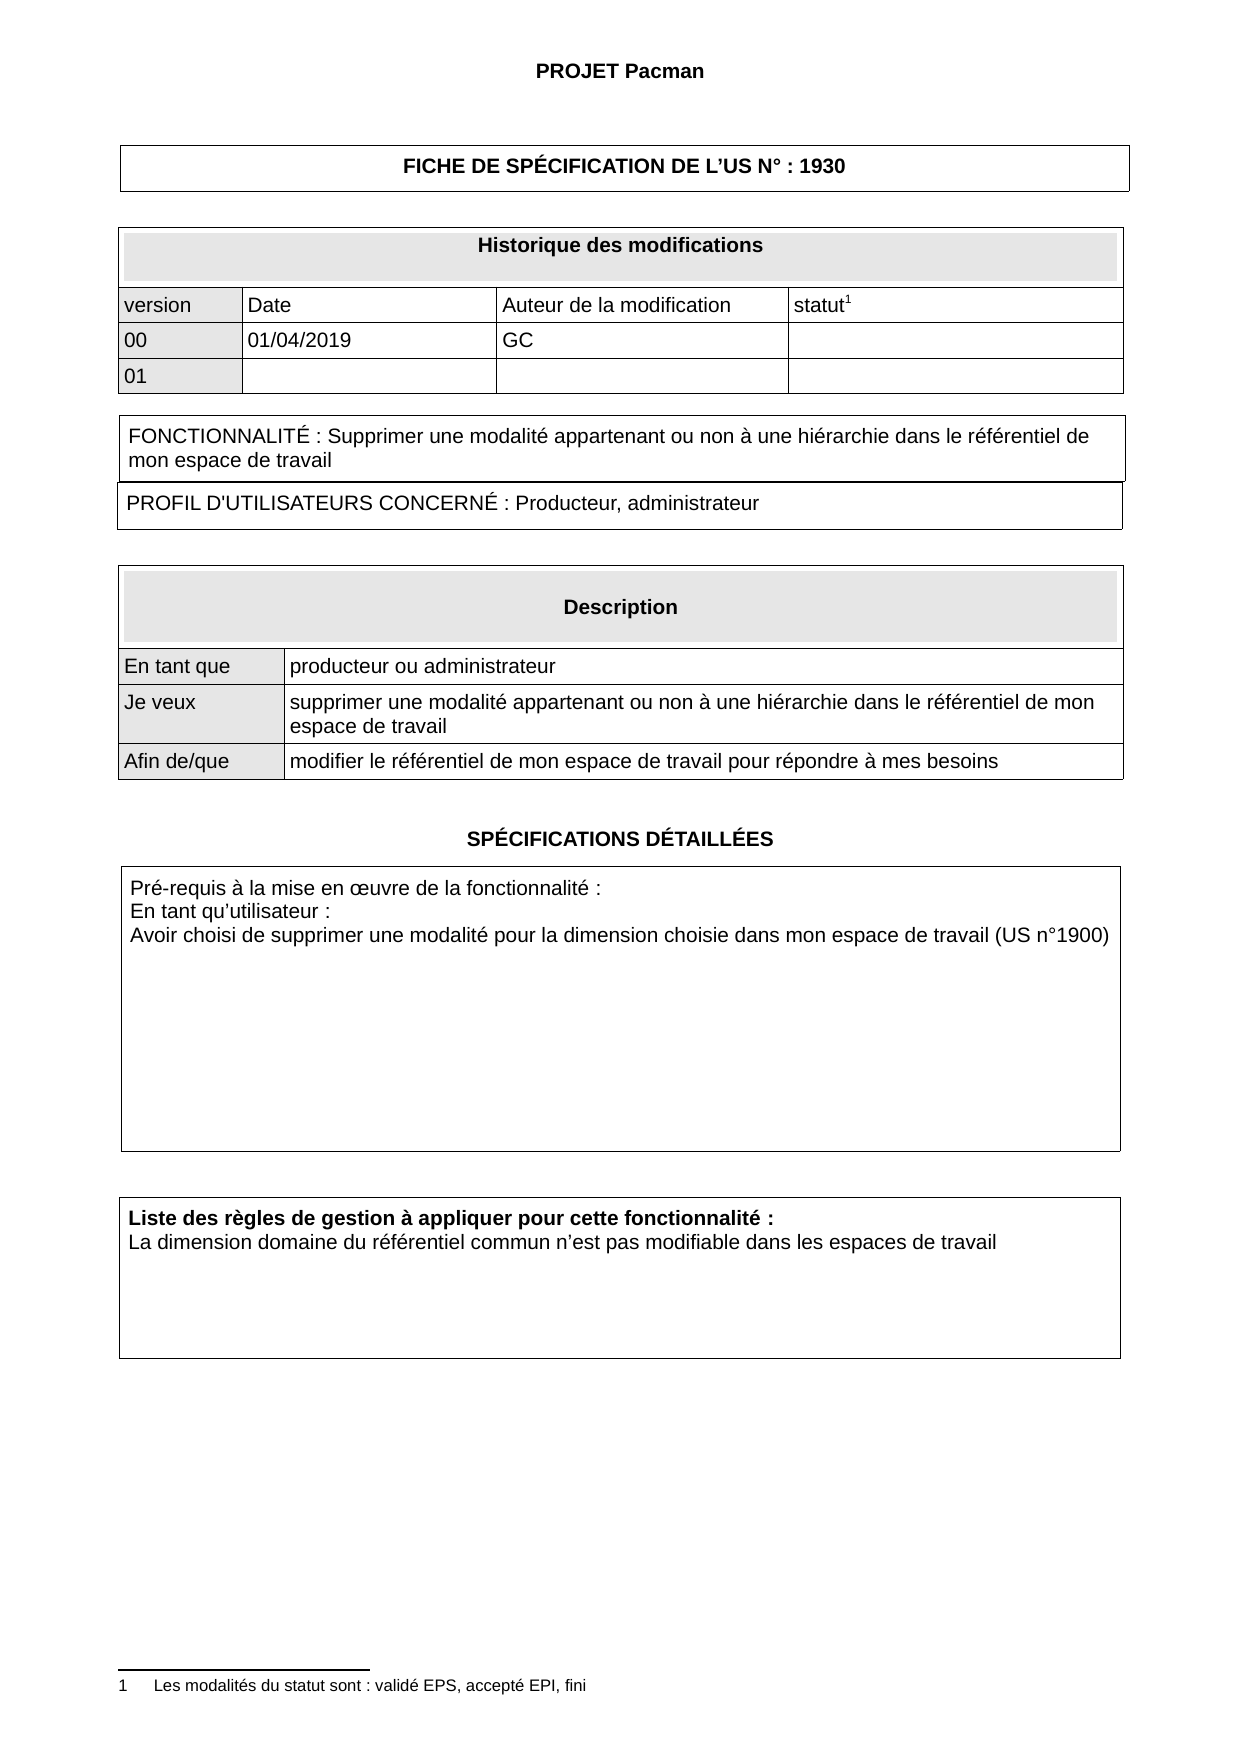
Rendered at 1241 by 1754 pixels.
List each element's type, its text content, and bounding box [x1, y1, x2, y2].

table_cell version [119, 288, 242, 322]
table_cell Afin de/que [119, 744, 284, 779]
table_cell supprimer une modalité appartenant ou non à une hiérarchie dans le référentiel de mon espace de travail [285, 685, 1123, 743]
table_cell producteur ou administrateur [285, 649, 1123, 684]
table_cell statut [789, 288, 1123, 322]
table_cell GC [497, 323, 788, 358]
table_header Description [119, 566, 1123, 648]
text SPÉCIFICATIONS DÉTAILLÉES [118, 827, 1122, 851]
table_cell Date [243, 288, 496, 322]
table_cell [789, 323, 1123, 358]
text FONCTIONNALITÉ : Supprimer une modalité appartenant ou non à une hiérarchie dans le référentiel de mon espace de travail [128, 424, 1116, 472]
table_cell 01/04/2019 [243, 323, 496, 358]
text FICHE DE SPÉCIFICATION DE L’US N° : 1930 [129, 154, 1120, 178]
text Liste des règles de gestion à appliquer pour cette fonctionnalité : [128, 1206, 1111, 1230]
text PROFIL D'UTILISATEURS CONCERNÉ : Producteur, administrateur [126, 491, 1113, 515]
text Pré-requis à la mise en œuvre de la fonctionnalité : [130, 875, 1111, 899]
text Avoir choisi de supprimer une modalité pour la dimension choisie dans mon espace de travail (US n°1900) [130, 923, 1111, 947]
table_cell En tant que [119, 649, 284, 684]
table_cell Auteur de la modification [497, 288, 788, 322]
table_cell 01 [119, 359, 242, 393]
text En tant qu’utilisateur : [130, 899, 1111, 923]
text PROJET Pacman [118, 59, 1122, 83]
table_cell [789, 359, 1123, 393]
table_cell [243, 359, 496, 393]
table_cell 00 [119, 323, 242, 358]
text La dimension domaine du référentiel commun n’est pas modifiable dans les espaces de travail [128, 1230, 1111, 1254]
table_cell modifier le référentiel de mon espace de travail pour répondre à mes besoins [285, 744, 1123, 779]
table_header Historique des modifications [119, 228, 1123, 287]
table_cell [497, 359, 788, 393]
table_cell Je veux [119, 685, 284, 743]
